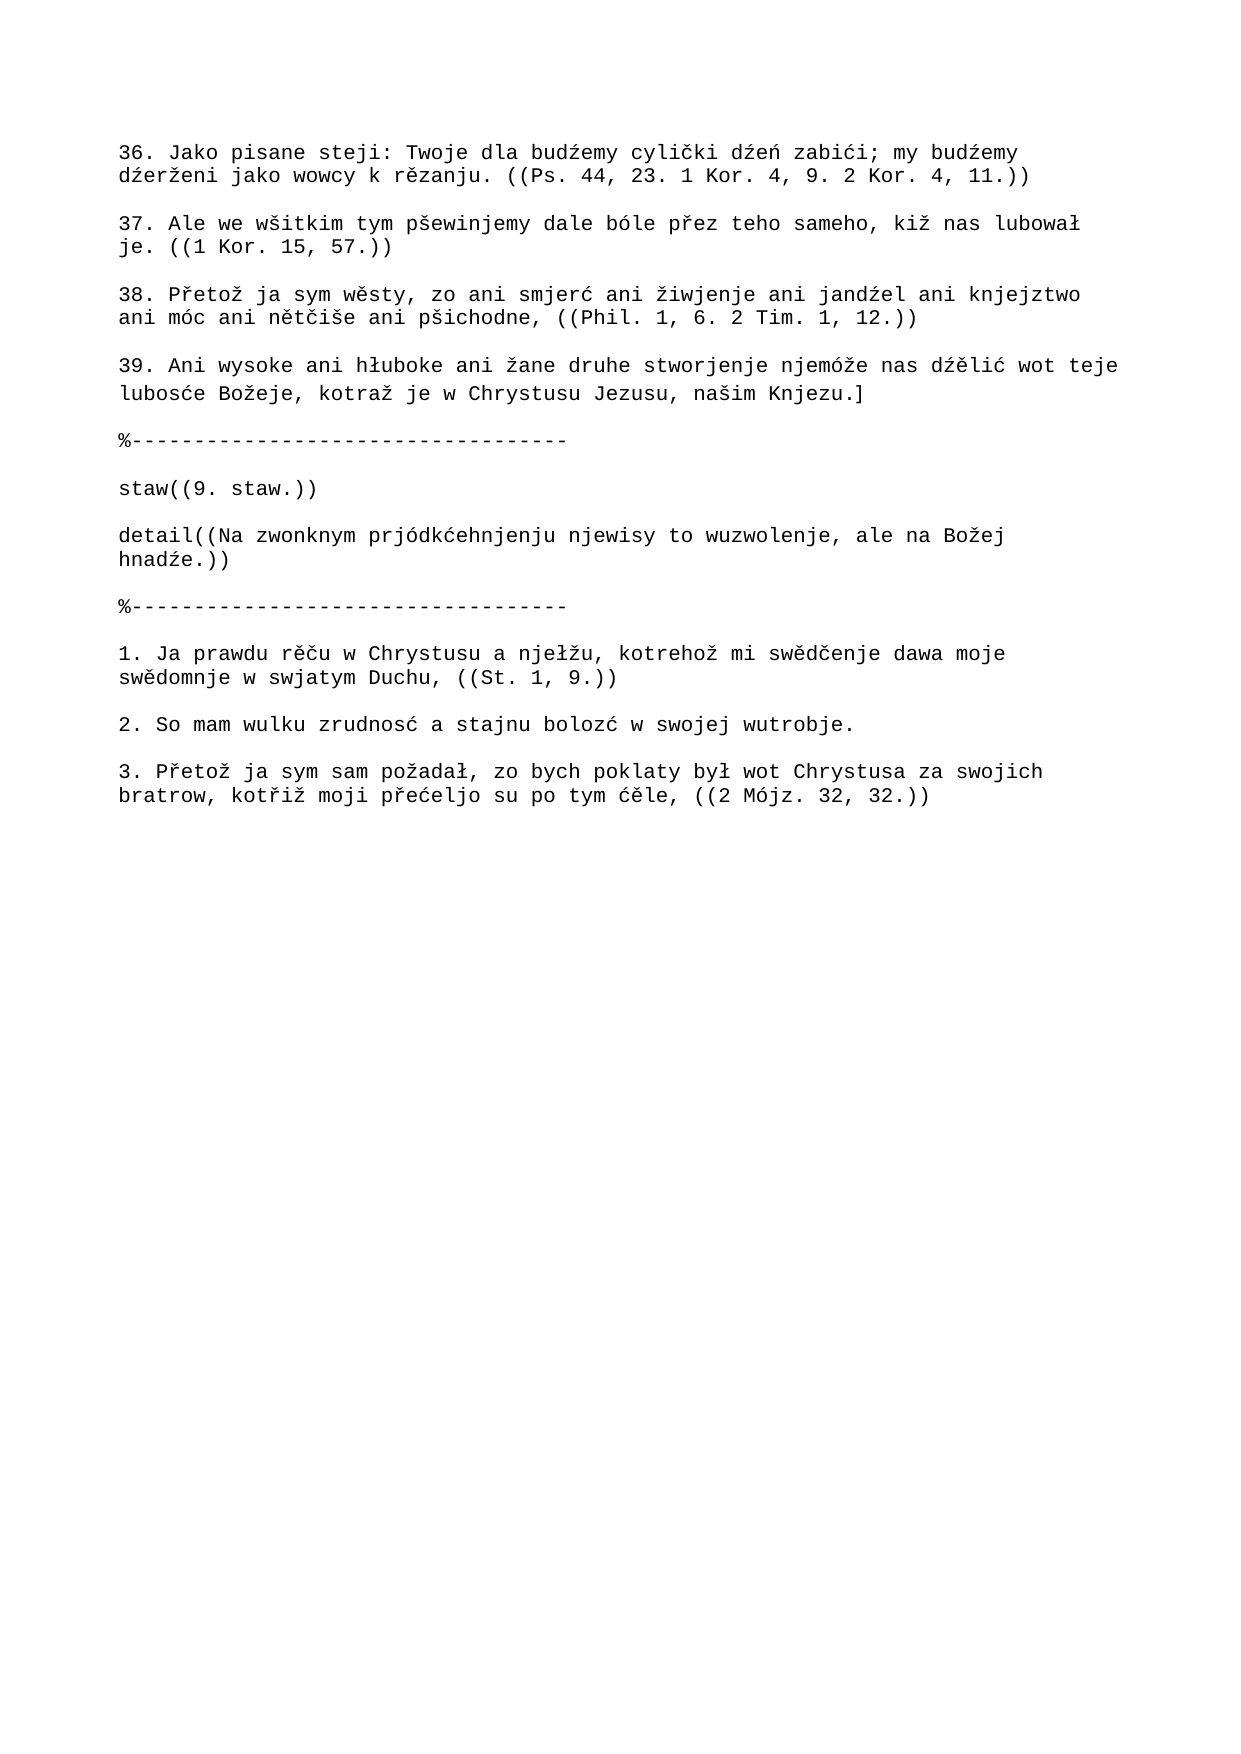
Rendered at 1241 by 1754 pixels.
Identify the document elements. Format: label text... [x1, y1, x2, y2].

text staw((9. staw.)) [118, 478, 1122, 501]
text %----------------------------------- [118, 596, 1122, 619]
text %----------------------------------- [118, 430, 1122, 454]
text 1. Ja prawdu rěču w Chrystusu a njełžu, kotrehož mi swědčenje dawa moje swědomnje w swjatym Duchu, ((St. 1, 9.)) [118, 643, 1122, 691]
text detail((Na zwonknym prjódkćehnjenju njewisy to wuzwolenje, ale na Božej hnadźe.)) [118, 525, 1122, 572]
text 36. Jako pisane steji: Twoje dla budźemy cylički dźeń zabići; my budźemy dźerženi jako wowcy k rězanju. ((Ps. 44, 23. 1 Kor. 4, 9. 2 Kor. 4, 11.)) [118, 142, 1122, 189]
text 39. Ani wysoke ani hłuboke ani žane druhe stworjenje njemóže nas dźělić wot teje lubosće Božeje, kotraž je w Chrystusu Jezusu, našim Knjezu.] [118, 354, 1122, 407]
text 3. Přetož ja sym sam požadał, zo bych poklaty był wot Chrystusa za swojich bratrow, kotřiž moji přećeljo su po tym ćěle, ((2 Mójz. 32, 32.)) [118, 761, 1122, 809]
text 37. Ale we wšitkim tym pšewinjemy dale bóle přez teho sameho, kiž nas lubował je. ((1 Kor. 15, 57.)) [118, 213, 1122, 260]
text 2. So mam wulku zrudnosć a stajnu bolozć w swojej wutrobje. [118, 714, 1122, 738]
text 38. Přetož ja sym wěsty, zo ani smjerć ani žiwjenje ani jandźel ani knjejztwo ani móc ani nětčiše ani pšichodne, ((Phil. 1, 6. 2 Tim. 1, 12.)) [118, 284, 1122, 331]
